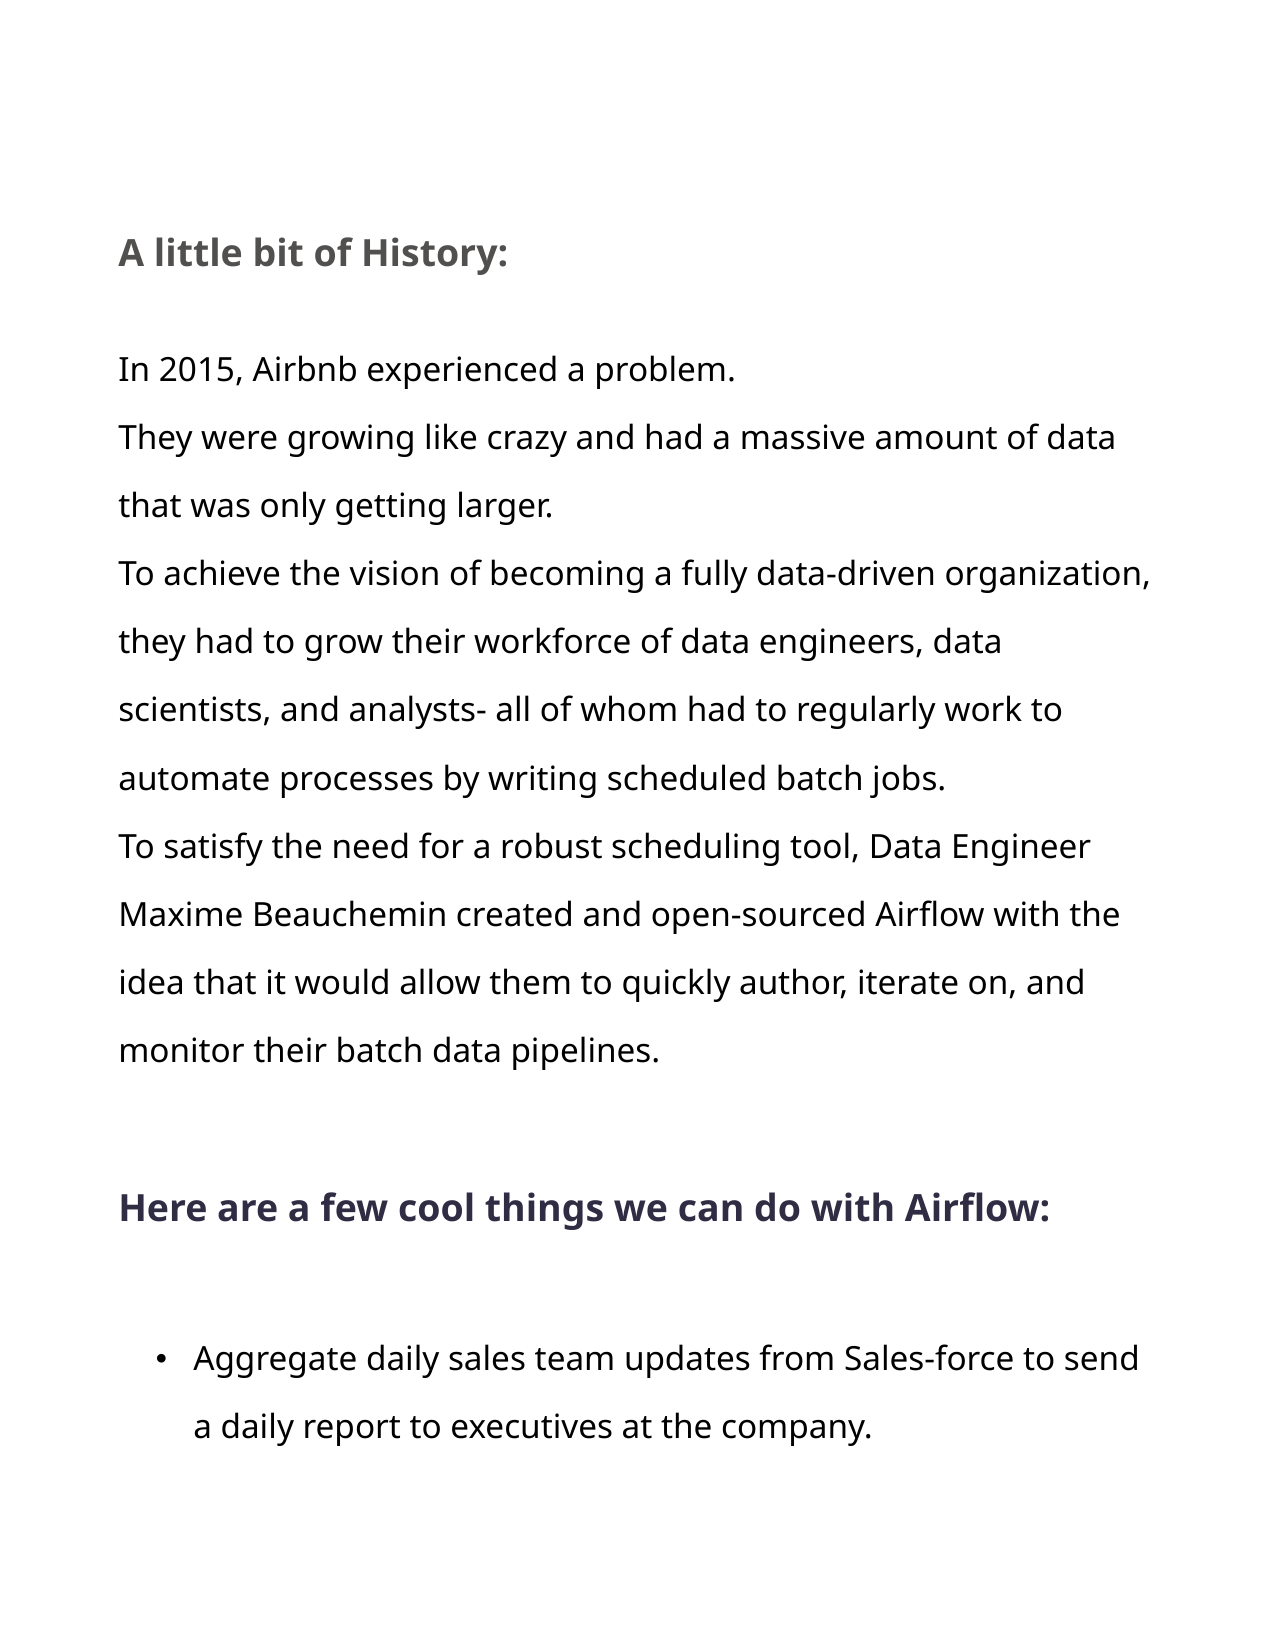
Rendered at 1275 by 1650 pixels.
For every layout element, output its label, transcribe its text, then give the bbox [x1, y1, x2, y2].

text To achieve the vision of becoming a fully data-driven organization, they had to grow their workforce of data engineers, data scientists, and analysts- all of whom had to regularly work to automate processes by writing scheduled batch jobs. [118, 550, 1157, 800]
list Aggregate daily sales team updates from Sales-force to send a daily report to executives at the company. [156, 1334, 1157, 1448]
text To satisfy the need for a robust scheduling tool, Data Engineer Maxime Beauchemin created and open-sourced Airflow with the idea that it would allow them to quickly author, iterate on, and monitor their batch data pipelines. [118, 822, 1157, 1072]
text They were growing like crazy and had a massive amount of data that was only getting larger. [118, 414, 1157, 527]
text Here are a few cool things we can do with Airflow: [118, 1181, 1157, 1232]
text A little bit of History: [118, 226, 1157, 277]
text In 2015, Airbnb experienced a problem. [118, 346, 1157, 391]
